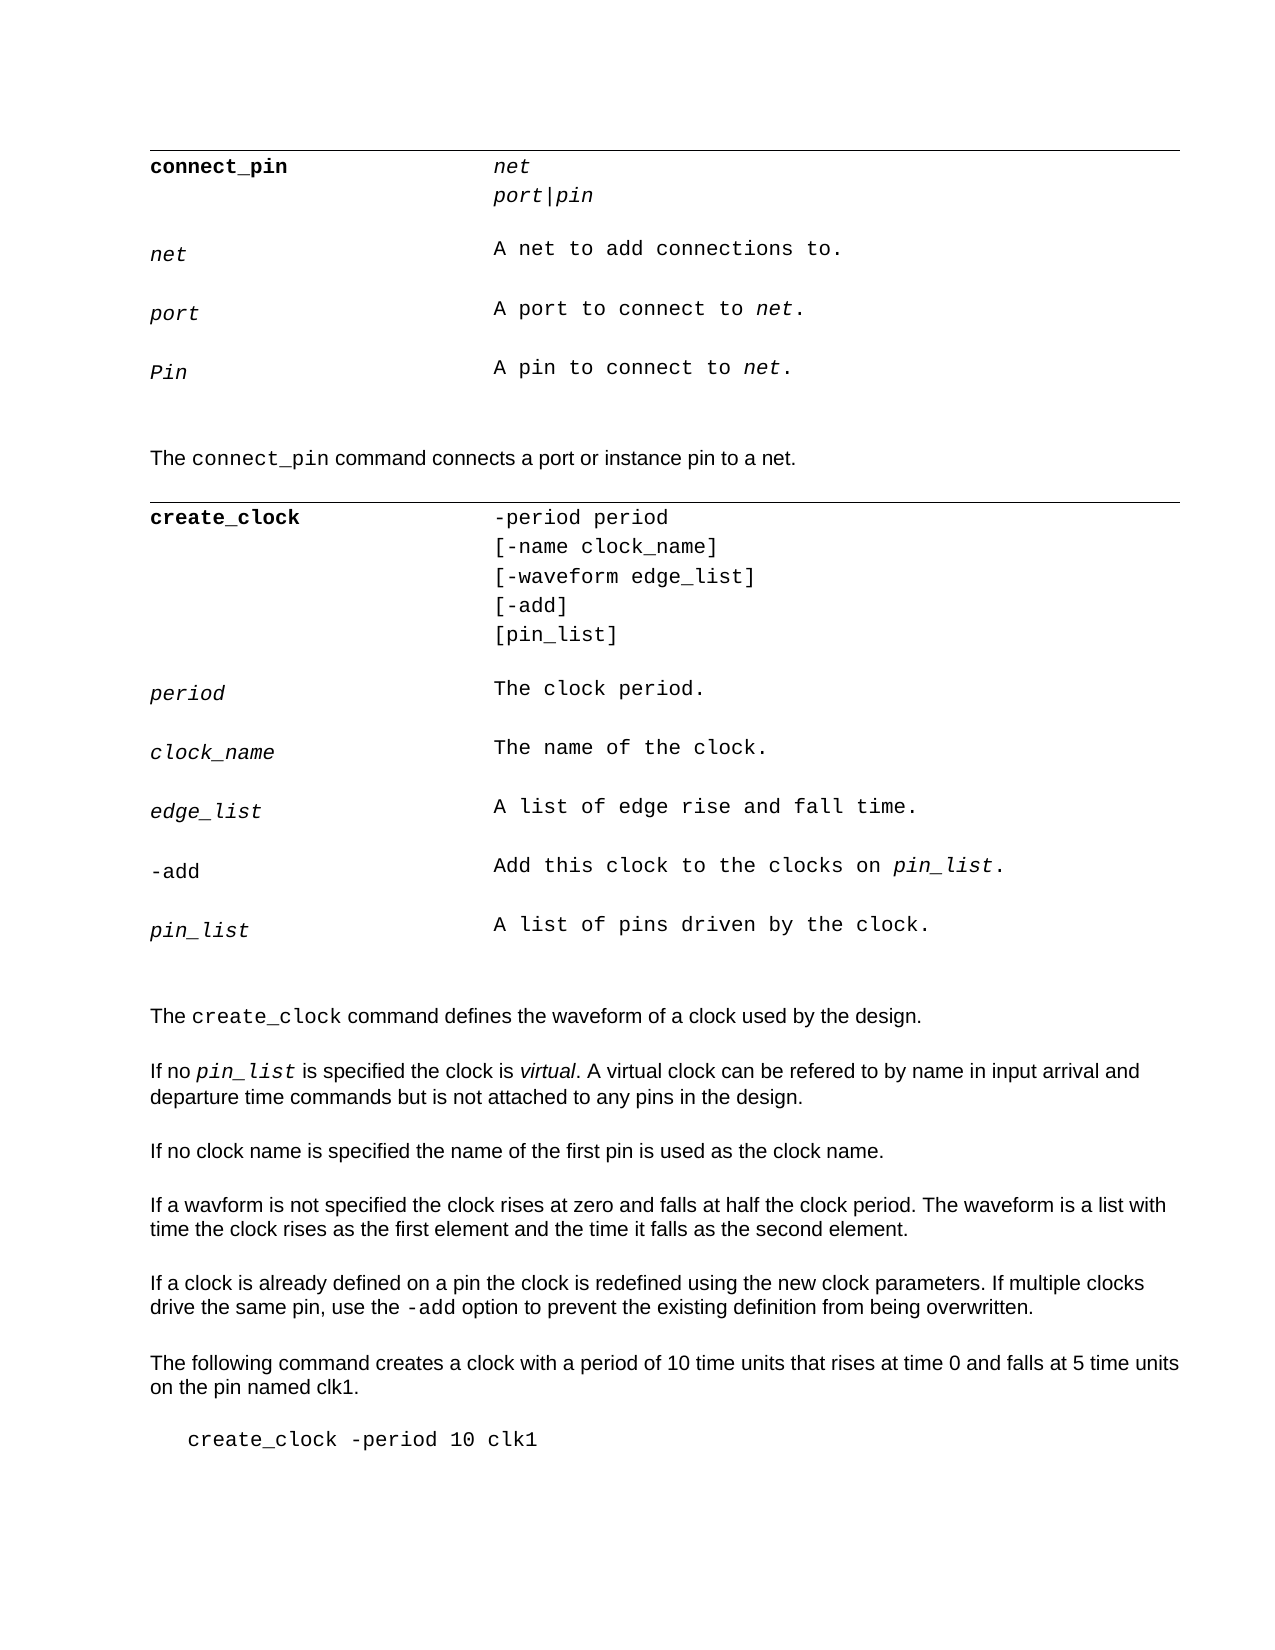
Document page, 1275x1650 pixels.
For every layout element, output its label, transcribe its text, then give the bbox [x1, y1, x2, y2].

table_header connect_pin [150, 151, 493, 238]
table_cell period [150, 678, 493, 737]
text If a wavform is not specified the clock rises at zero and falls at half the clock period. The waveform is a list with time the clock rises as the first element and the time it falls as the second element. [150, 1193, 1180, 1241]
table_header create_clock [150, 503, 493, 678]
table_cell A port to connect to net. [493, 298, 1180, 357]
table_cell The name of the clock. [493, 737, 1180, 796]
text create_clock -period 10 clk1 [187, 1429, 1180, 1452]
table_cell Pin [150, 357, 493, 416]
text If no pin_list is specified the clock is virtual. A virtual clock can be refered to by name in input arrival and departure time commands but is not attached to any pins in the design. [150, 1059, 1180, 1109]
text If no clock name is specified the name of the first pin is used as the clock name. [150, 1139, 1180, 1163]
table_cell port [150, 298, 493, 357]
text The following command creates a clock with a period of 10 time units that rises at time 0 and falls at 5 time units on the pin named clk1. [150, 1351, 1180, 1399]
table_cell A list of pins driven by the clock. [493, 914, 1180, 973]
table_cell edge_list [150, 796, 493, 855]
text The create_clock command defines the waveform of a clock used by the design. [150, 1003, 1180, 1029]
table_cell Add this clock to the clocks on pin_list. [493, 855, 1180, 914]
table_cell A net to add connections to. [493, 239, 1180, 298]
table_cell A list of edge rise and fall time. [493, 796, 1180, 855]
table_header -period period [-name clock_name] [-waveform edge_list] [-add] [pin_list] [493, 503, 1180, 678]
table_cell The clock period. [493, 678, 1180, 737]
table_cell pin_list [150, 914, 493, 973]
table_cell A pin to connect to net. [493, 357, 1180, 416]
table_cell net [150, 239, 493, 298]
text If a clock is already defined on a pin the clock is redefined using the new clock parameters. If multiple clocks drive the same pin, use the -add option to prevent the existing definition from being overwritten. [150, 1271, 1180, 1321]
table_header net port|pin [493, 151, 1180, 238]
table_cell -add [150, 855, 493, 914]
table_cell clock_name [150, 737, 493, 796]
text The connect_pin command connects a port or instance pin to a net. [150, 446, 1180, 472]
